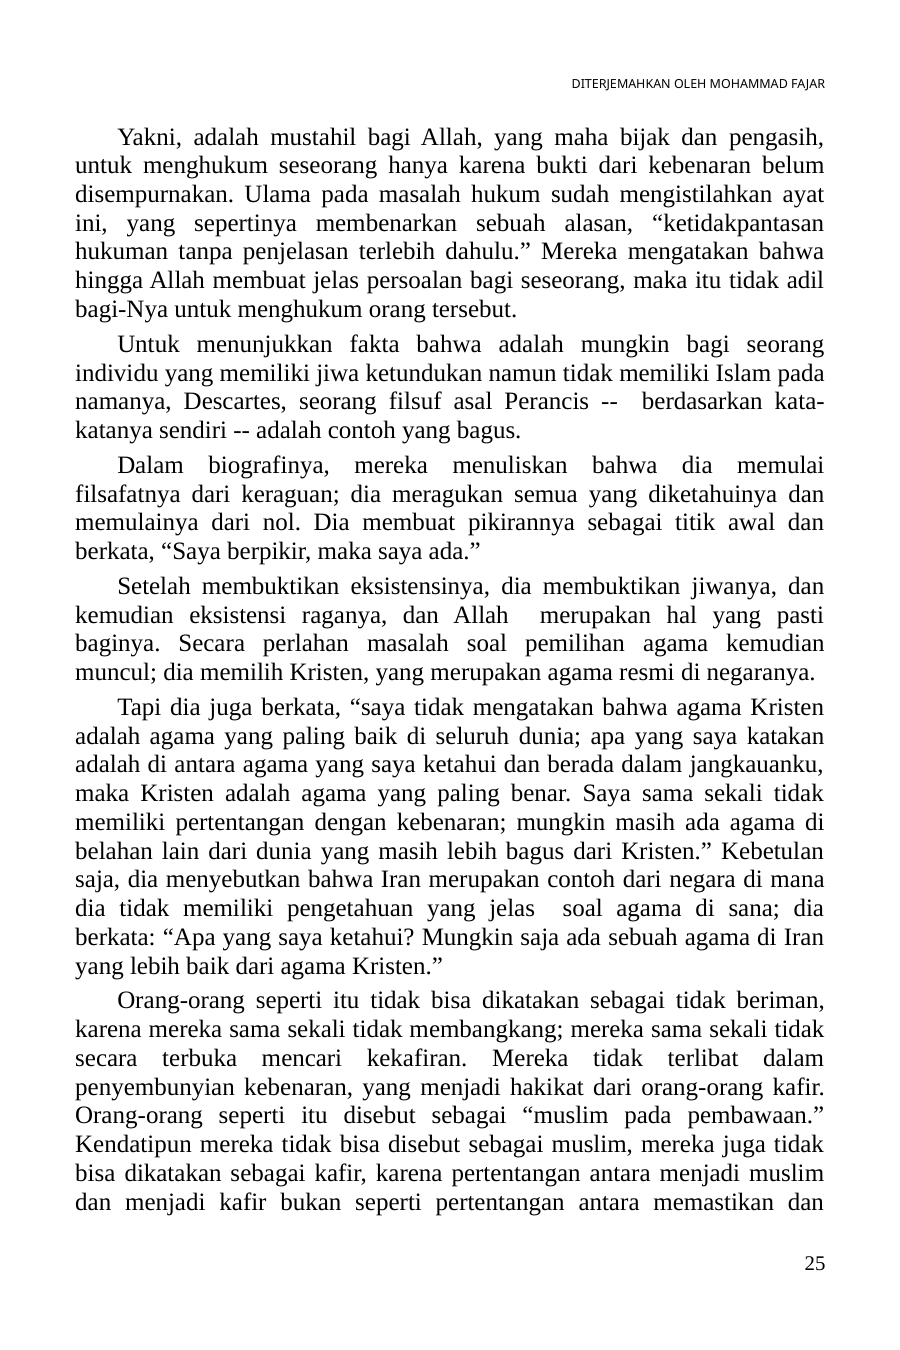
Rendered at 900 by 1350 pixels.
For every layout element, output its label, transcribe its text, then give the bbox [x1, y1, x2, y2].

text Tapi dia juga berkata, “saya tidak mengatakan bahwa agama Kristen adalah agama yang paling baik di seluruh dunia; apa yang saya katakan adalah di antara agama yang saya ketahui dan berada dalam jangkauanku, maka Kristen adalah agama yang paling benar. Saya sama sekali tidak memiliki pertentangan dengan kebenaran; mungkin masih ada agama di belahan lain dari dunia yang masih lebih bagus dari Kristen.” Kebetulan saja, dia menyebutkan bahwa Iran merupakan contoh dari negara di mana dia tidak memiliki pengetahuan yang jelas soal agama di sana; dia berkata: “Apa yang saya ketahui? Mungkin saja ada sebuah agama di Iran yang lebih baik dari agama Kristen.” [75, 692, 825, 979]
text Orang-orang seperti itu tidak bisa dikatakan sebagai tidak beriman, karena mereka sama sekali tidak membangkang; mereka sama sekali tidak secara terbuka mencari kekafiran. Mereka tidak terlibat dalam penyembunyian kebenaran, yang menjadi hakikat dari orang-orang kafir. Orang-orang seperti itu disebut sebagai “muslim pada pembawaan.” Kendatipun mereka tidak bisa disebut sebagai muslim, mereka juga tidak bisa dikatakan sebagai kafir, karena pertentangan antara menjadi muslim dan menjadi kafir bukan seperti pertentangan antara memastikan dan [75, 986, 825, 1216]
text Yakni, adalah mustahil bagi Allah, yang maha bijak dan pengasih, untuk menghukum seseorang hanya karena bukti dari kebenaran belum disempurnakan. Ulama pada masalah hukum sudah mengistilahkan ayat ini, yang sepertinya membenarkan sebuah alasan, “ketidakpantasan hukuman tanpa penjelasan terlebih dahulu.” Mereka mengatakan bahwa hingga Allah membuat jelas persoalan bagi seseorang, maka itu tidak adil bagi-Nya untuk menghukum orang tersebut. [75, 122, 825, 323]
text Setelah membuktikan eksistensinya, dia membuktikan jiwanya, dan kemudian eksistensi raganya, dan Allah merupakan hal yang pasti baginya. Secara perlahan masalah soal pemilihan agama kemudian muncul; dia memilih Kristen, yang merupakan agama resmi di negaranya. [75, 571, 825, 686]
text Dalam biografinya, mereka menuliskan bahwa dia memulai filsafatnya dari keraguan; dia meragukan semua yang diketahuinya dan memulainya dari nol. Dia membuat pikirannya sebagai titik awal dan berkata, “Saya berpikir, maka saya ada.” [75, 450, 825, 565]
text Untuk menunjukkan fakta bahwa adalah mungkin bagi seorang individu yang memiliki jiwa ketundukan namun tidak memiliki Islam pada namanya, Descartes, seorang filsuf asal Perancis -- berdasarkan kata-katanya sendiri -- adalah contoh yang bagus. [75, 329, 825, 444]
